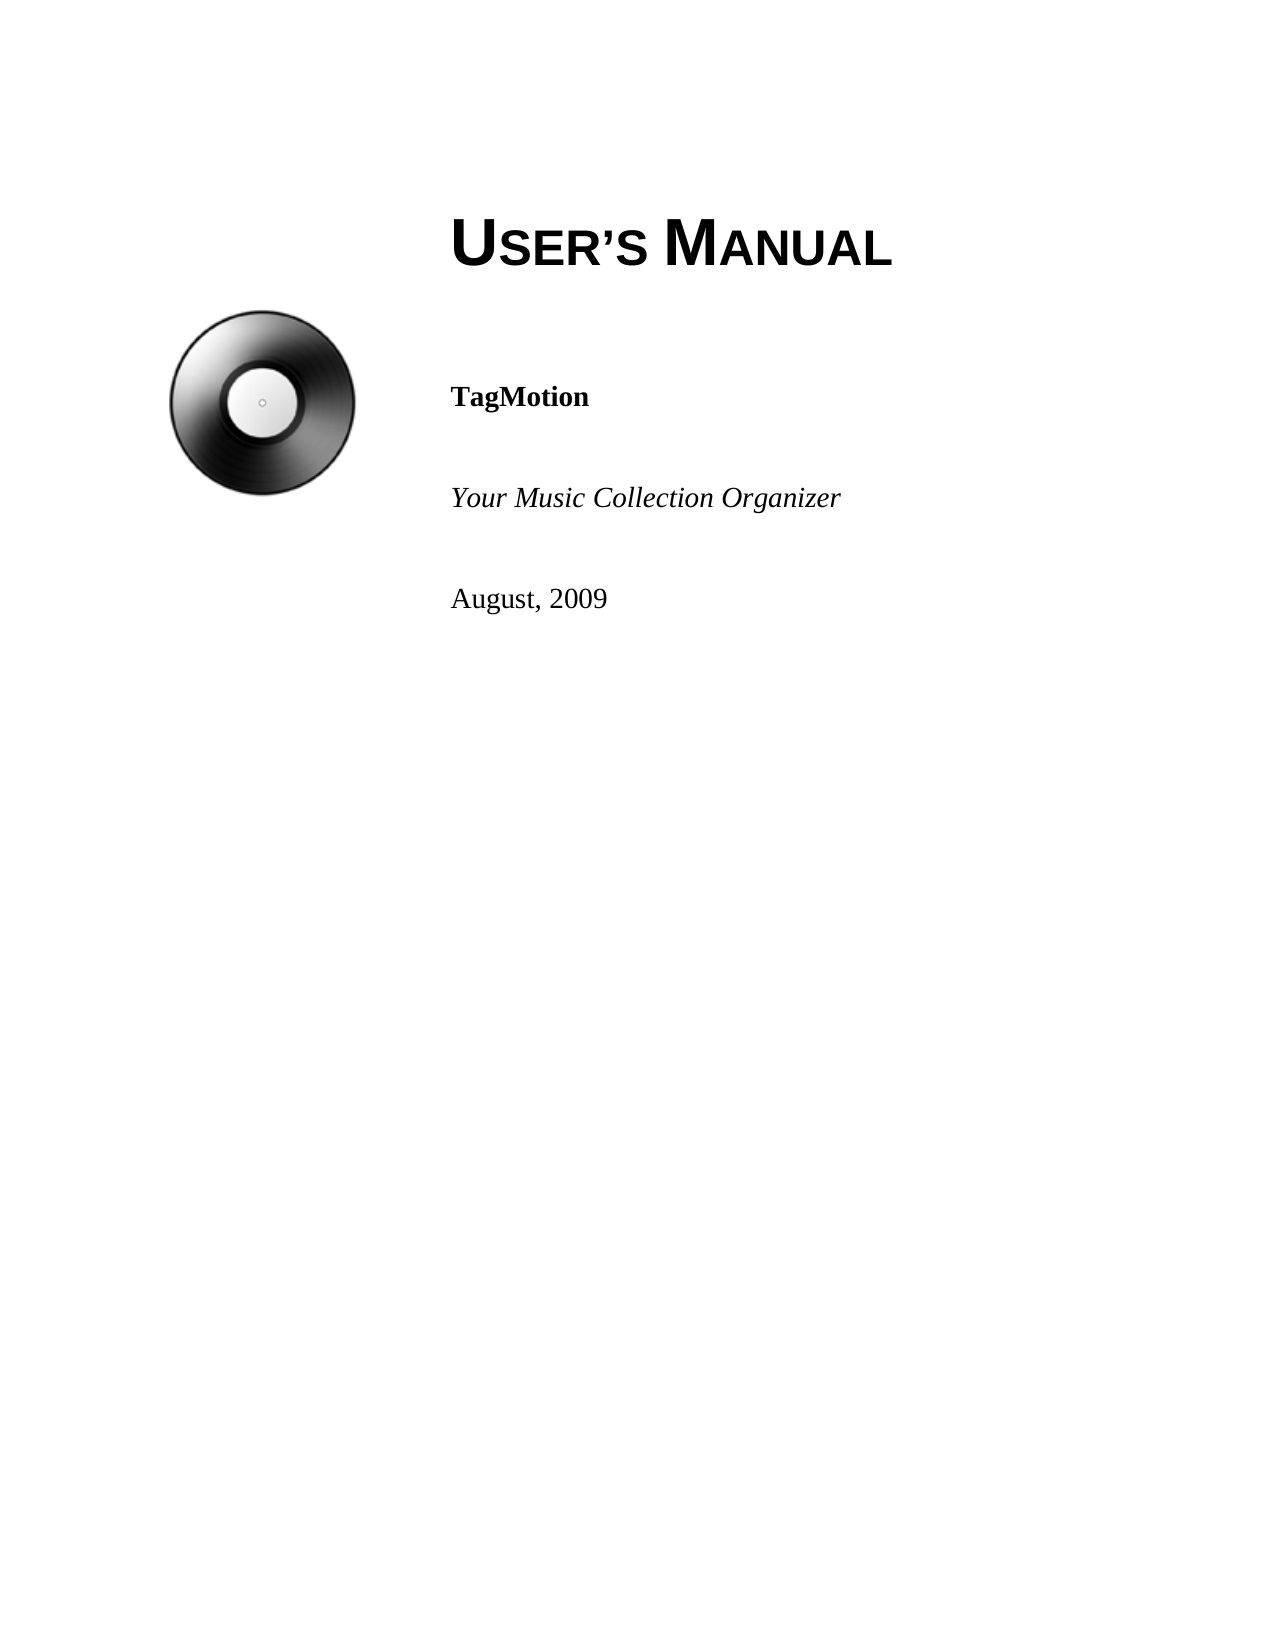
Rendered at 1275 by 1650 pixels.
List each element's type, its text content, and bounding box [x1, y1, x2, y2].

text August, 2009 [450, 581, 1125, 614]
text Your Music Collection Organizer [450, 480, 1125, 514]
text USER’S MANUAL [450, 203, 1125, 279]
picture [168, 309, 357, 497]
text TagMotion [450, 380, 1125, 413]
